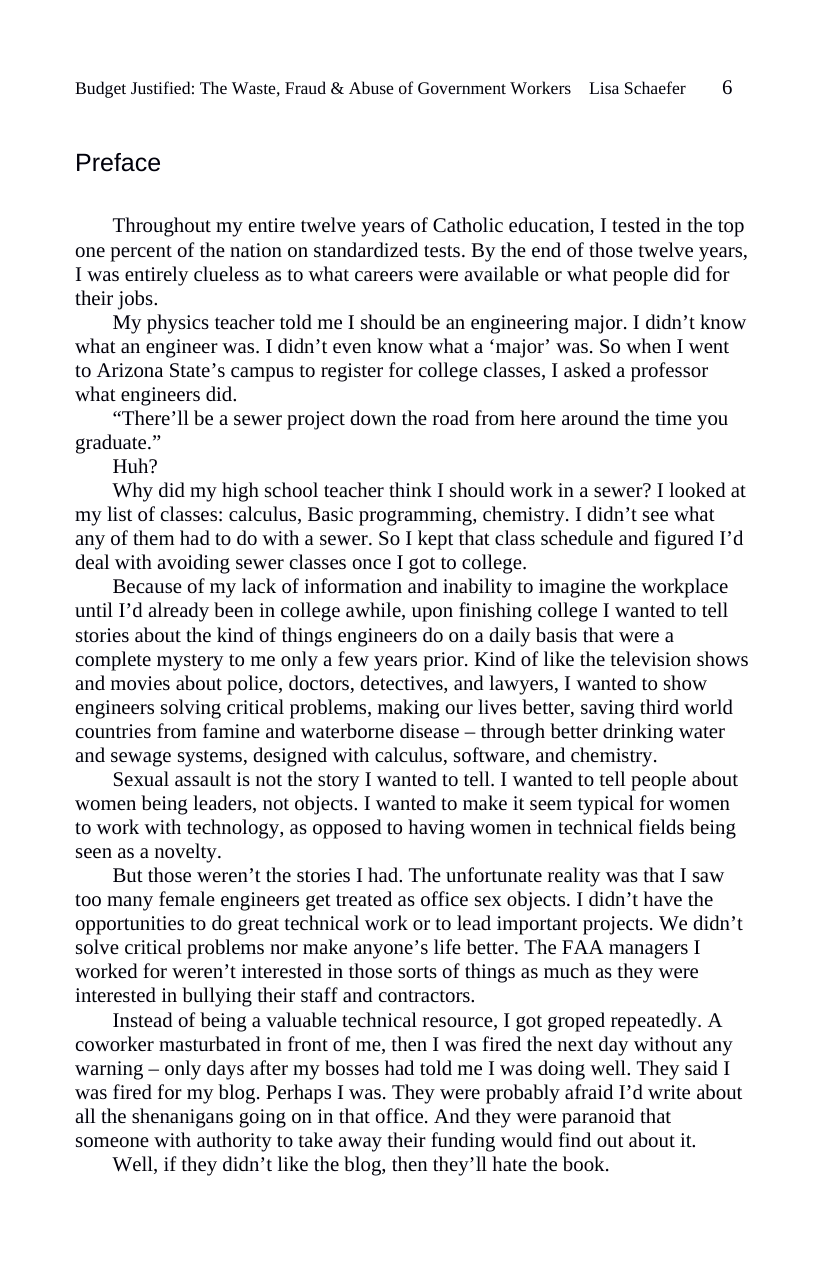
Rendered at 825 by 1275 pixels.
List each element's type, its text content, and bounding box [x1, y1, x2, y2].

text Throughout my entire twelve years of Catholic education, I tested in the top one percent of the nation on standardized tests. By the end of those twelve years, I was entirely clueless as to what careers were available or what people did for their jobs. [75, 213, 750, 310]
text Instead of being a valuable technical resource, I got groped repeatedly. A coworker masturbated in front of me, then I was fired the next day without any warning – only days after my bosses had told me I was doing well. They said I was fired for my blog. Perhaps I was. They were probably afraid I’d write about all the shenanigans going on in that office. And they were paranoid that someone with authority to take away their funding would find out about it. [75, 1007, 750, 1152]
subtitle Preface [75, 148, 750, 177]
text Well, if they didn’t like the blog, then they’ll hate the book. [75, 1152, 750, 1176]
text My physics teacher told me I should be an engineering major. I didn’t know what an engineer was. I didn’t even know what a ‘major’ was. So when I went to Arizona State’s campus to register for college classes, I asked a professor what engineers did. [75, 310, 750, 406]
text Because of my lack of information and inability to imagine the workplace until I’d already been in college awhile, upon finishing college I wanted to tell stories about the kind of things engineers do on a daily basis that were a complete mystery to me only a few years prior. Kind of like the television shows and movies about police, doctors, detectives, and lawyers, I wanted to show engineers solving critical problems, making our lives better, saving third world countries from famine and waterborne disease – through better drinking water and sewage systems, designed with calculus, software, and chemistry. [75, 574, 750, 767]
text But those weren’t the stories I had. The unfortunate reality was that I saw too many female engineers get treated as office sex objects. I didn’t have the opportunities to do great technical work or to lead important projects. We didn’t solve critical problems nor make anyone’s life better. The FAA managers I worked for weren’t interested in those sorts of things as much as they were interested in bullying their staff and contractors. [75, 863, 750, 1007]
text Huh? [75, 454, 750, 478]
text “There’ll be a sewer project down the road from here around the time you graduate.” [75, 406, 750, 454]
text Sexual assault is not the story I wanted to tell. I wanted to tell people about women being leaders, not objects. I wanted to make it seem typical for women to work with technology, as opposed to having women in technical fields being seen as a novelty. [75, 767, 750, 863]
text Why did my high school teacher think I should work in a sewer? I looked at my list of classes: calculus, Basic programming, chemistry. I didn’t see what any of them had to do with a sewer. So I kept that class schedule and figured I’d deal with avoiding sewer classes once I got to college. [75, 478, 750, 574]
